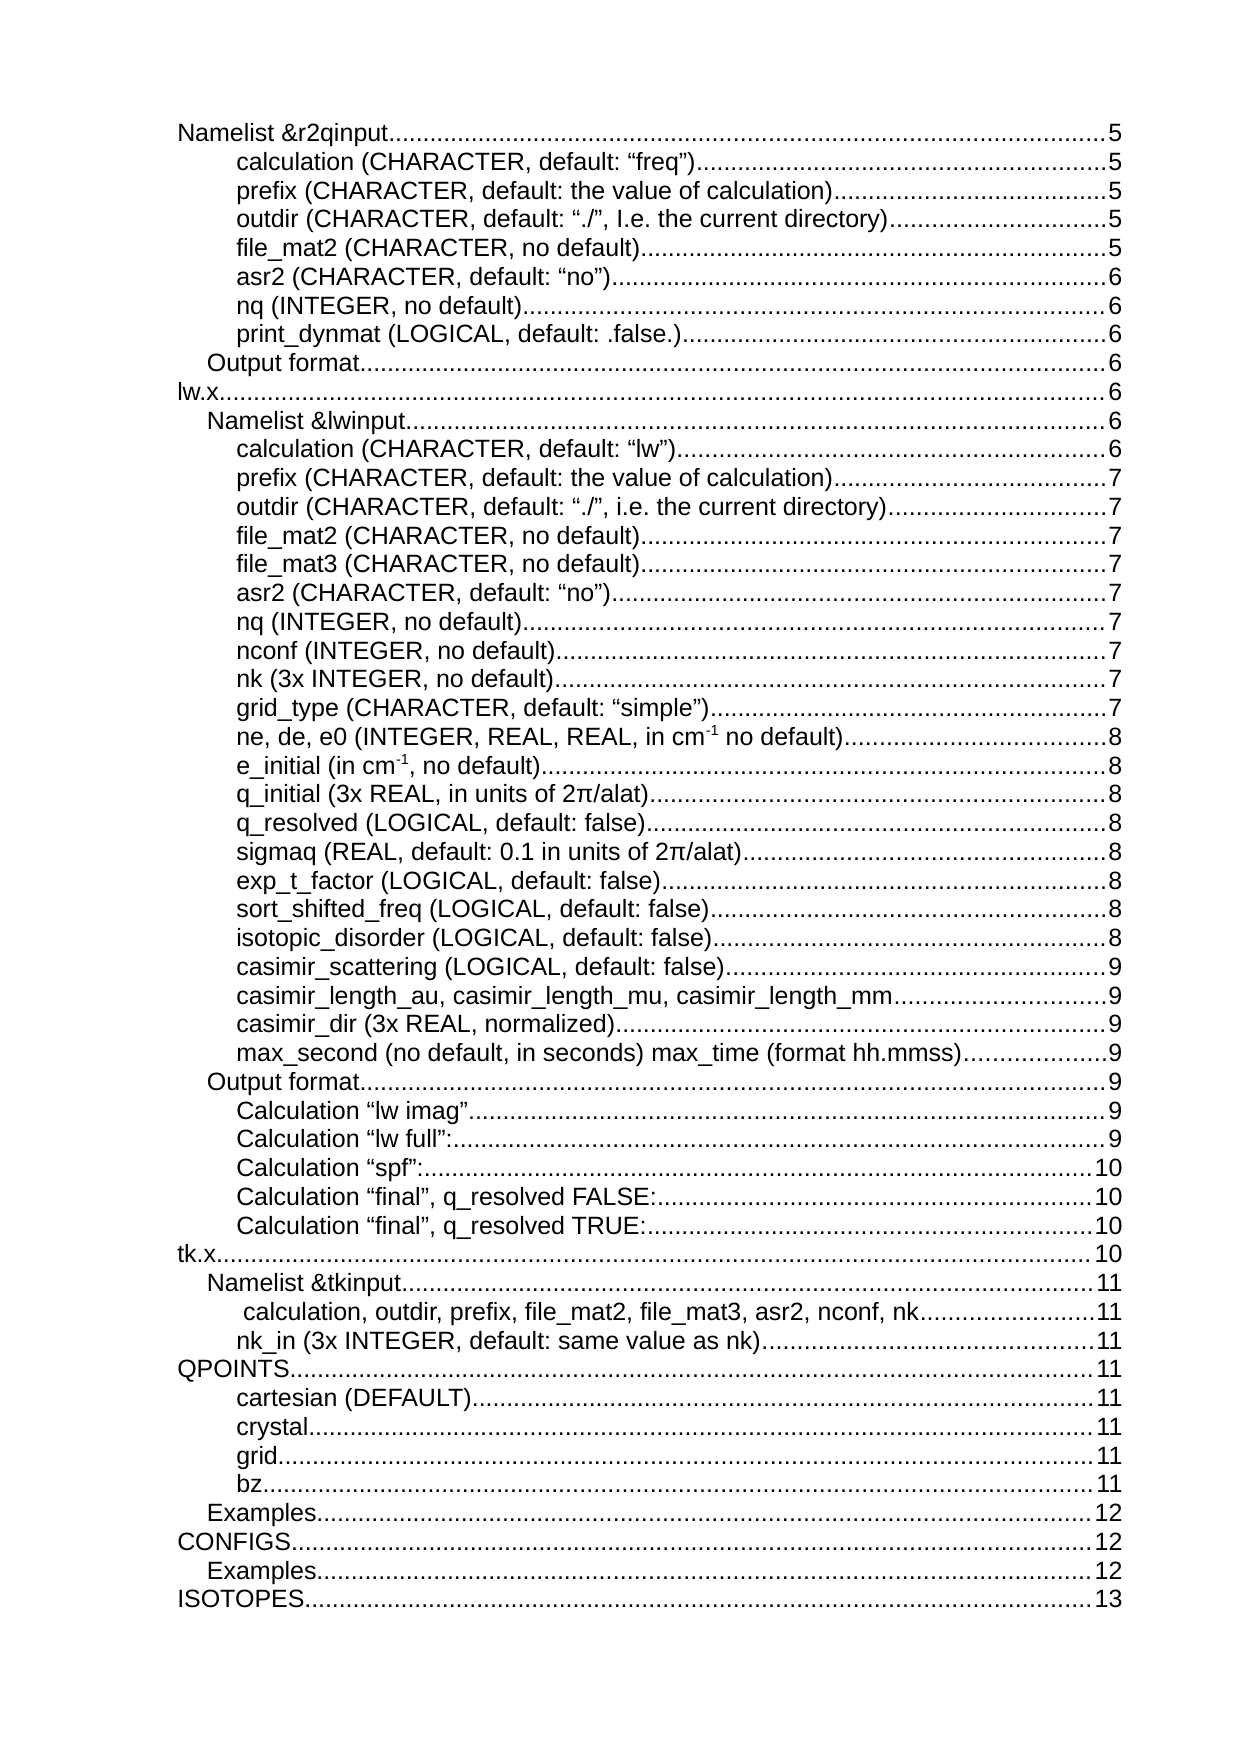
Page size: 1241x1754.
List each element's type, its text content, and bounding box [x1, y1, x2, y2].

text Output format 6 [207, 348, 1122, 377]
text asr2 (CHARACTER, default: “no”) 6 [236, 262, 1122, 291]
text Calculation “final”, q_resolved TRUE: 10 [236, 1211, 1122, 1239]
text print_dynmat (LOGICAL, default: .false.) 6 [236, 319, 1122, 348]
text casimir_dir (3x REAL, normalized) 9 [236, 1009, 1122, 1038]
text exp_t_factor (LOGICAL, default: false) 8 [236, 866, 1122, 894]
text casimir_length_au, casimir_length_mu, casimir_length_mm 9 [236, 981, 1122, 1009]
text q_resolved (LOGICAL, default: false) 8 [236, 808, 1122, 837]
text file_mat3 (CHARACTER, no default) 7 [236, 549, 1122, 578]
text ne, de, e0 (INTEGER, REAL, REAL, in cm-1 no default) 8 [236, 722, 1122, 751]
text Examples 12 [207, 1498, 1122, 1527]
text prefix (CHARACTER, default: the value of calculation) 7 [236, 463, 1122, 492]
text Calculation “lw imag” 9 [236, 1096, 1122, 1124]
text calculation, outdir, prefix, file_mat2, file_mat3, asr2, nconf, nk 11 [236, 1297, 1122, 1326]
text file_mat2 (CHARACTER, no default) 5 [236, 233, 1122, 262]
text lw.x 6 [177, 377, 1122, 406]
text casimir_scattering (LOGICAL, default: false) 9 [236, 952, 1122, 981]
text CONFIGS 12 [177, 1527, 1122, 1556]
text outdir (CHARACTER, default: “./”, i.e. the current directory) 7 [236, 492, 1122, 521]
text nq (INTEGER, no default) 7 [236, 607, 1122, 636]
text nq (INTEGER, no default) 6 [236, 291, 1122, 319]
text Namelist &lwinput 6 [207, 406, 1122, 434]
text grid 11 [236, 1441, 1122, 1469]
text nconf (INTEGER, no default) 7 [236, 636, 1122, 664]
text sort_shifted_freq (LOGICAL, default: false) 8 [236, 894, 1122, 923]
text prefix (CHARACTER, default: the value of calculation) 5 [236, 176, 1122, 204]
text calculation (CHARACTER, default: “lw”) 6 [236, 434, 1122, 463]
text bz 11 [236, 1469, 1122, 1498]
text Examples 12 [207, 1556, 1122, 1584]
text QPOINTS 11 [177, 1354, 1122, 1383]
text Calculation “final”, q_resolved FALSE: 10 [236, 1182, 1122, 1211]
text file_mat2 (CHARACTER, no default) 7 [236, 521, 1122, 549]
text q_initial (3x REAL, in units of 2π/alat) 8 [236, 779, 1122, 808]
text max_second (no default, in seconds) max_time (format hh.mmss) 9 [236, 1038, 1122, 1067]
text nk (3x INTEGER, no default) 7 [236, 664, 1122, 693]
text grid_type (CHARACTER, default: “simple”) 7 [236, 693, 1122, 722]
text tk.x 10 [177, 1239, 1122, 1268]
text e_initial (in cm-1, no default) 8 [236, 751, 1122, 779]
text calculation (CHARACTER, default: “freq”) 5 [236, 147, 1122, 176]
text asr2 (CHARACTER, default: “no”) 7 [236, 578, 1122, 607]
text Output format 9 [207, 1067, 1122, 1096]
text sigmaq (REAL, default: 0.1 in units of 2π/alat) 8 [236, 837, 1122, 866]
text isotopic_disorder (LOGICAL, default: false) 8 [236, 923, 1122, 952]
text crystal 11 [236, 1412, 1122, 1441]
text ISOTOPES 13 [177, 1584, 1122, 1613]
text Calculation “spf”: 10 [236, 1153, 1122, 1182]
text nk_in (3x INTEGER, default: same value as nk) 11 [236, 1326, 1122, 1354]
text Namelist &tkinput 11 [207, 1268, 1122, 1297]
text outdir (CHARACTER, default: “./”, I.e. the current directory) 5 [236, 204, 1122, 233]
text Namelist &r2qinput 5 [177, 118, 1122, 147]
text Calculation “lw full”: 9 [236, 1124, 1122, 1153]
text cartesian (DEFAULT) 11 [236, 1383, 1122, 1412]
